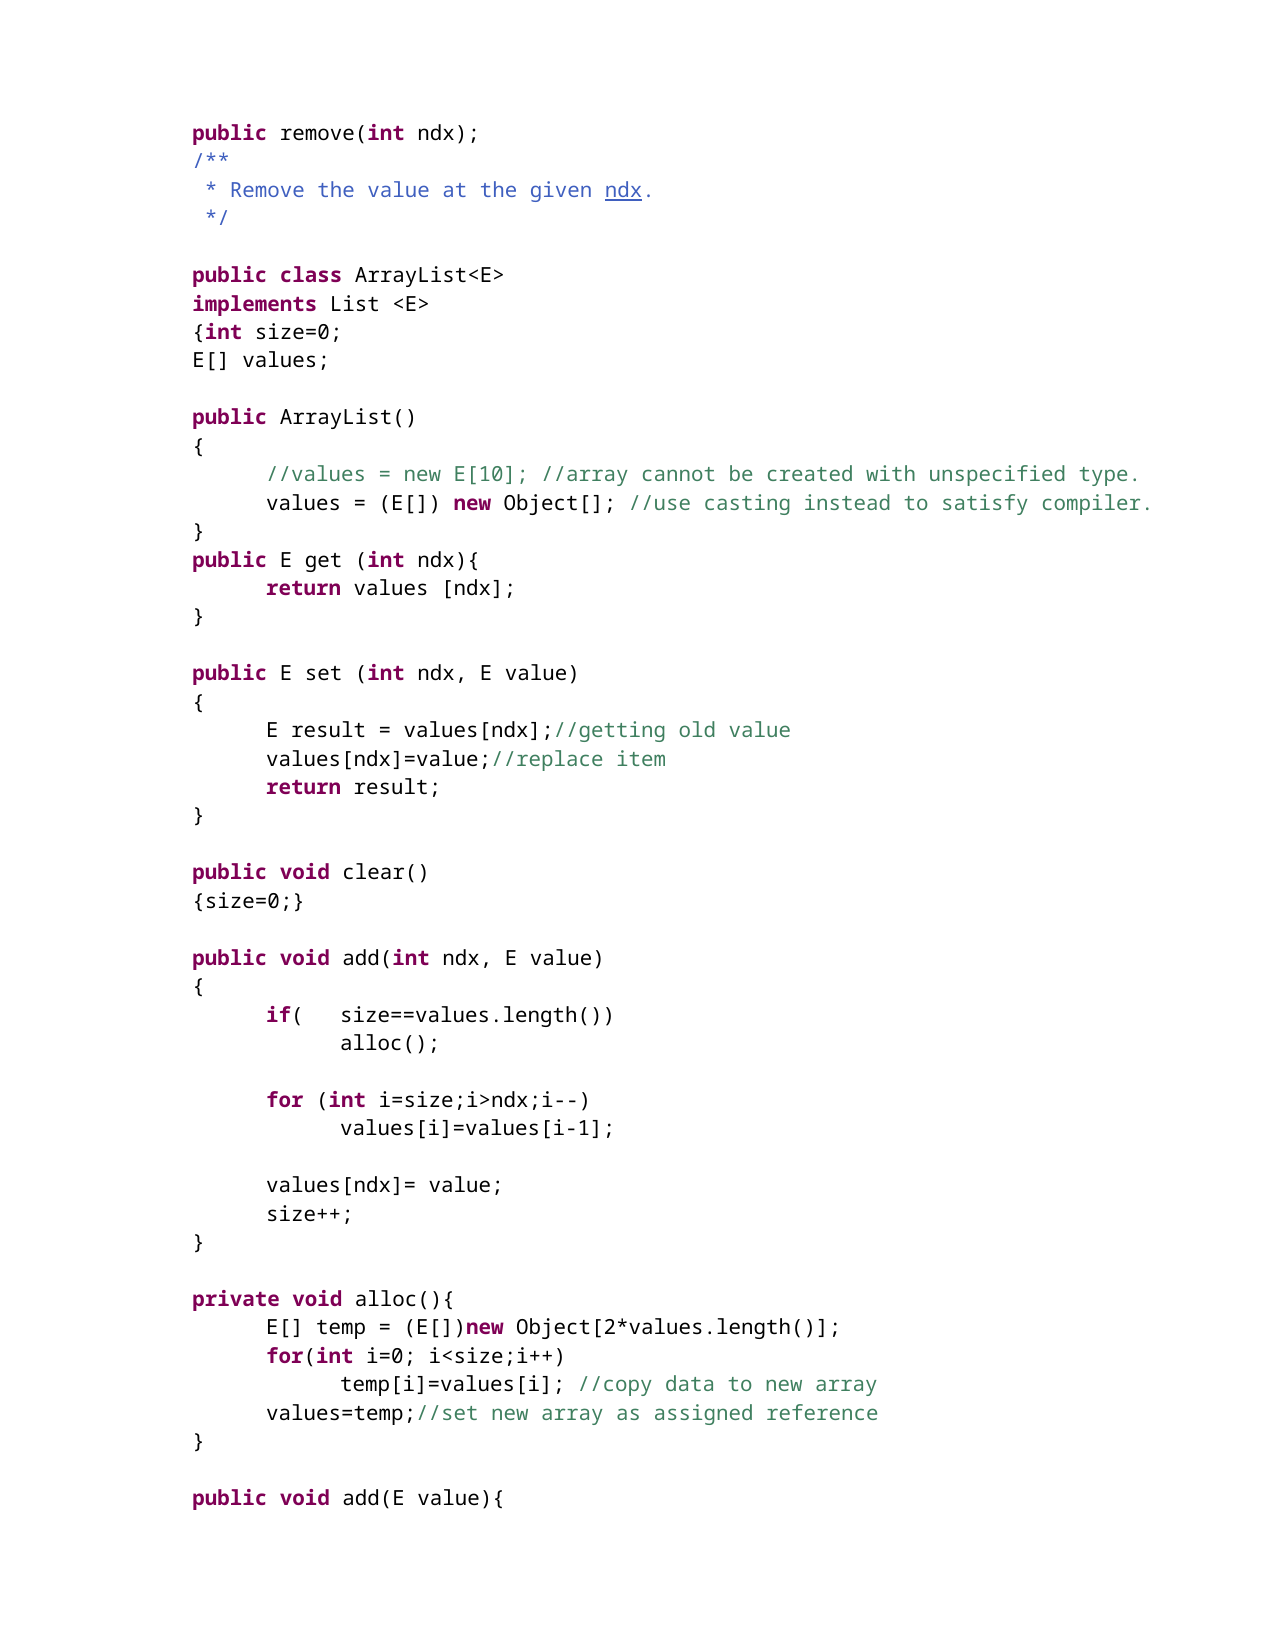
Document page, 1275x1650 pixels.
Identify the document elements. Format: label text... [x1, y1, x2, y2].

text public ArrayList() [118, 402, 1157, 431]
text } [118, 1227, 1157, 1256]
text values[ndx]= value; [118, 1170, 1157, 1199]
text implements List <E> [118, 289, 1157, 317]
text { [118, 971, 1157, 1000]
text values[i]=values[i-1]; [118, 1113, 1157, 1142]
text private void alloc(){ [118, 1284, 1157, 1312]
text { [118, 687, 1157, 715]
text temp[i]=values[i]; //copy data to new array [118, 1369, 1157, 1398]
text public remove(int ndx); [118, 118, 1157, 147]
text E result = values[ndx];//getting old value [118, 715, 1157, 744]
text } [118, 1426, 1157, 1455]
text public void clear() [118, 857, 1157, 886]
text E[] values; [118, 346, 1157, 374]
text size++; [118, 1199, 1157, 1227]
text { [118, 431, 1157, 459]
text public E get (int ndx){ [118, 545, 1157, 573]
text values[ndx]=value;//replace item [118, 744, 1157, 772]
text } [118, 516, 1157, 545]
text alloc(); [118, 1028, 1157, 1057]
text public E set (int ndx, E value) [118, 658, 1157, 687]
text if( size==values.length()) [118, 1000, 1157, 1028]
text values=temp;//set new array as assigned reference [118, 1398, 1157, 1426]
text E[] temp = (E[])new Object[2*values.length()]; [118, 1312, 1157, 1341]
text for(int i=0; i<size;i++) [118, 1341, 1157, 1369]
text values = (E[]) new Object[]; //use casting instead to satisfy compiler. [118, 488, 1157, 516]
text public class ArrayList<E> [118, 260, 1157, 289]
text */ [118, 203, 1157, 232]
text public void add(E value){ [118, 1483, 1157, 1512]
text } [118, 602, 1157, 630]
text return values [ndx]; [118, 573, 1157, 602]
text {int size=0; [118, 317, 1157, 346]
text for (int i=size;i>ndx;i--) [118, 1085, 1157, 1113]
text } [118, 801, 1157, 829]
text //values = new E[10]; //array cannot be created with unspecified type. [118, 459, 1157, 488]
text /** [118, 147, 1157, 175]
text * Remove the value at the given ndx. [118, 175, 1157, 203]
text public void add(int ndx, E value) [118, 943, 1157, 971]
text {size=0;} [118, 886, 1157, 914]
text return result; [118, 772, 1157, 801]
